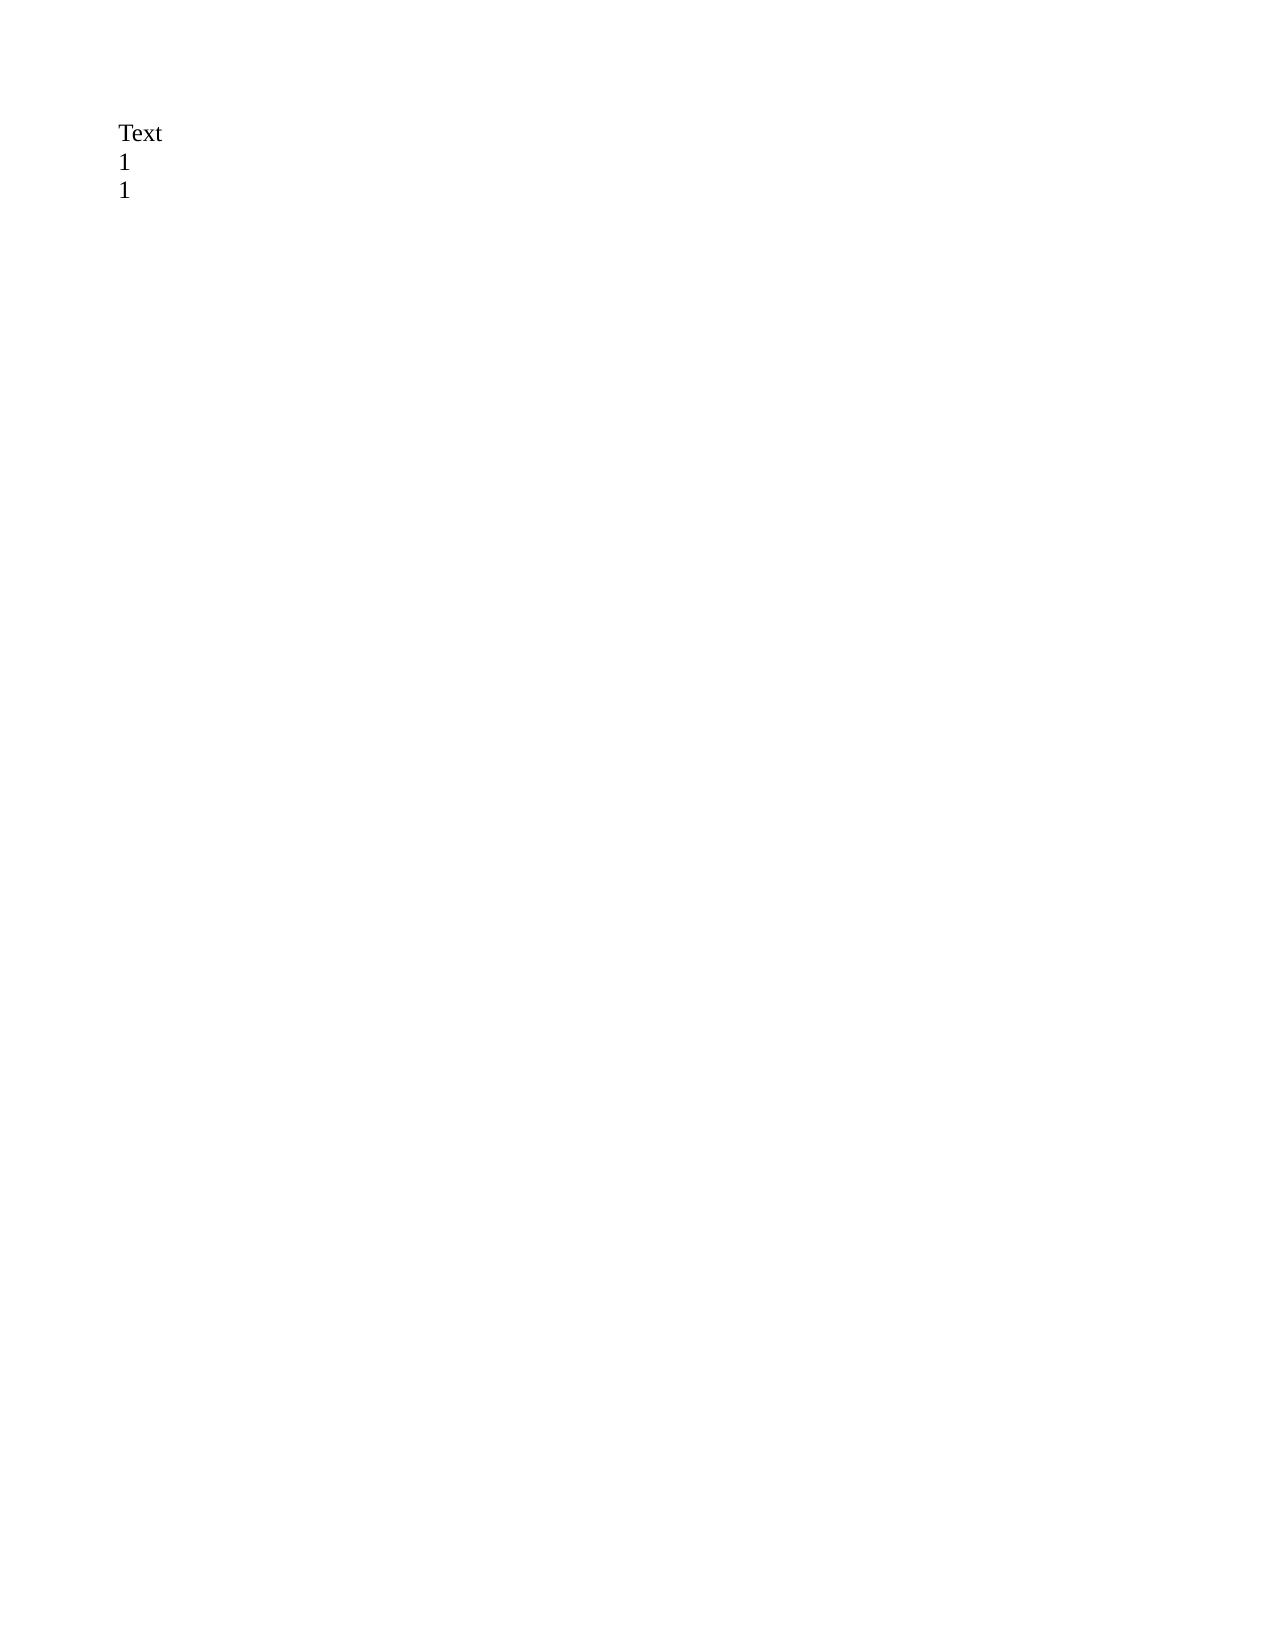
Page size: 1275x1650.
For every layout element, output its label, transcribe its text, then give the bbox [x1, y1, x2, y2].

text 1 [118, 147, 1157, 176]
text Text [118, 118, 1157, 147]
text 1 [118, 176, 1157, 204]
